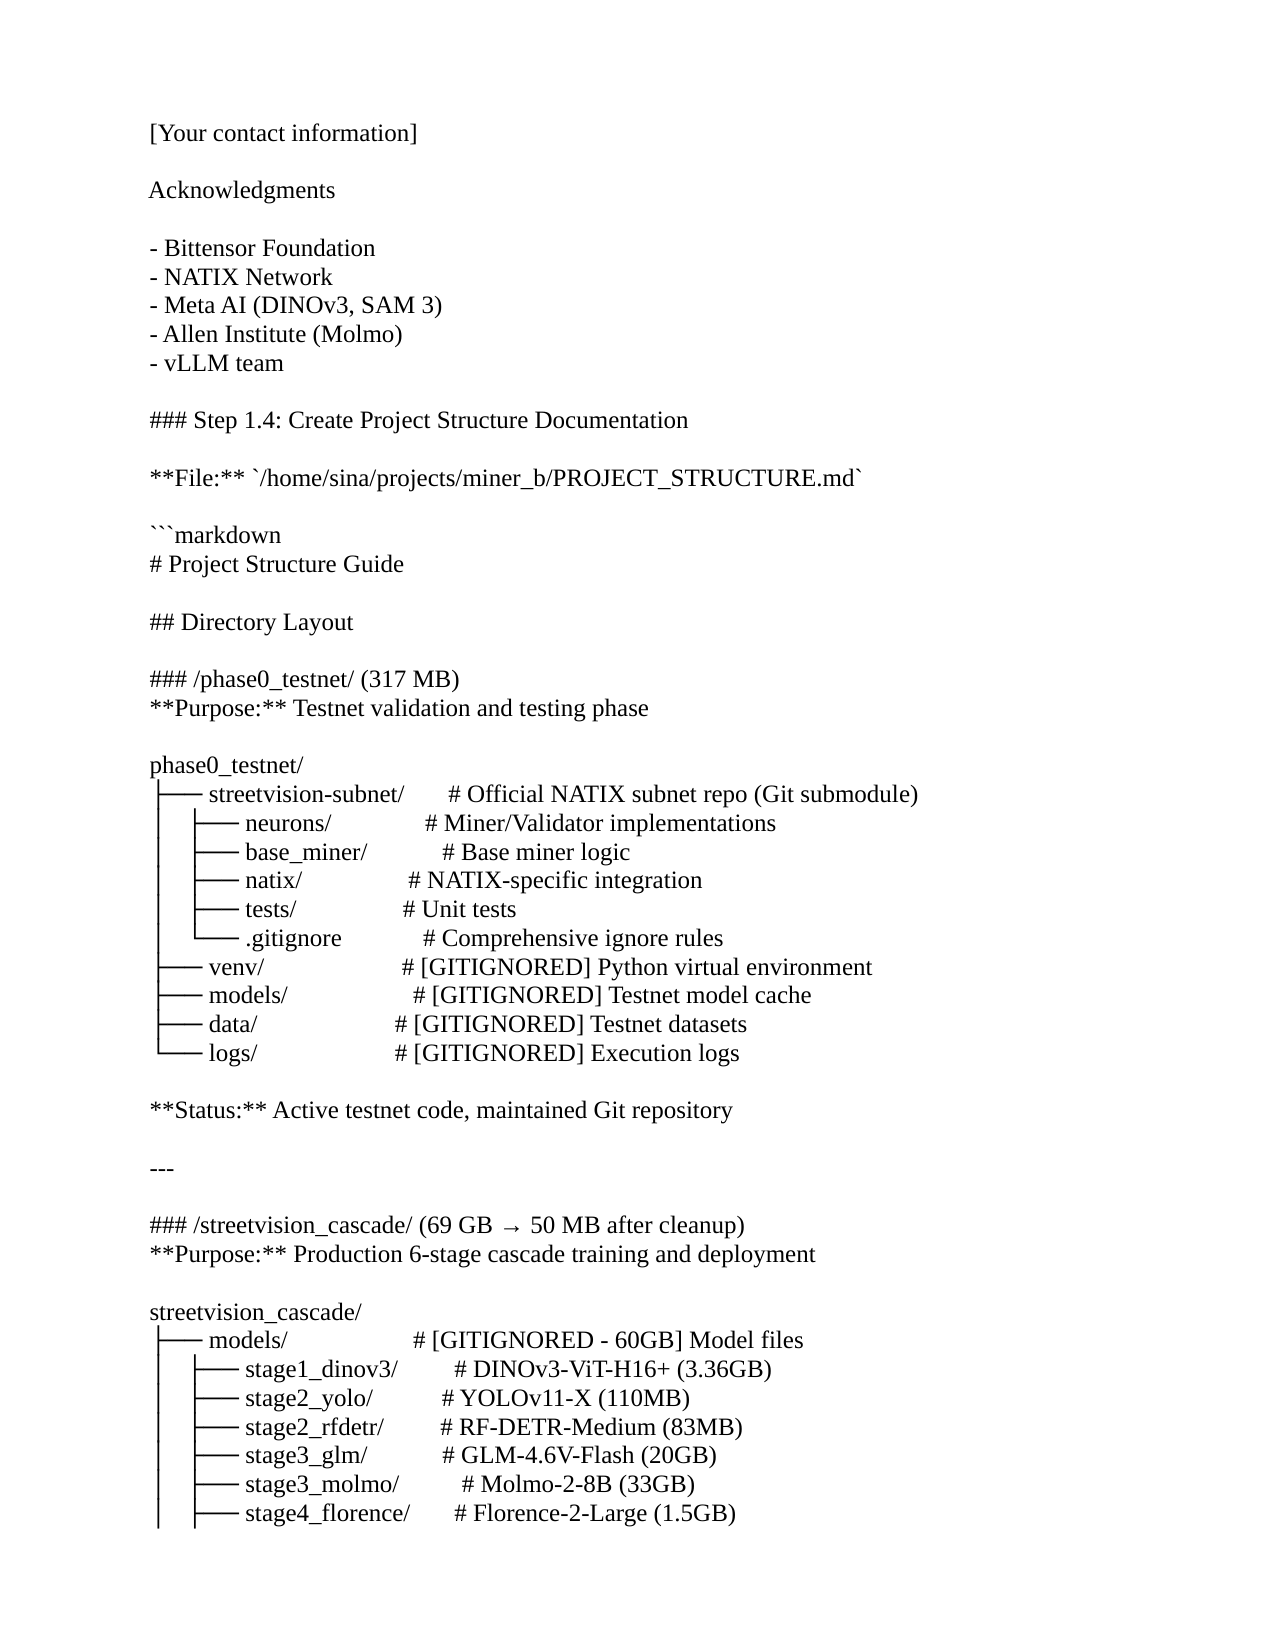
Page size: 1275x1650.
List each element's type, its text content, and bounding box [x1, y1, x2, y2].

text - Bittensor Foundation [118, 233, 1157, 262]
text │ ├── stage3_molmo/ # Molmo-2-8B (33GB) [159, 1469, 194, 1498]
text │ ├── natix/ # NATIX-specific integration [159, 866, 194, 894]
text │ ├── stage2_rfdetr/ # RF-DETR-Medium (83MB) [118, 1412, 157, 1441]
text ## Directory Layout [118, 607, 1157, 636]
text **Purpose:** Testnet validation and testing phase [118, 693, 1157, 722]
text ├── models/ # [GITIGNORED] Testnet model cache [118, 981, 157, 1009]
text - NATIX Network [118, 262, 1157, 291]
text # Project Structure Guide [118, 549, 1157, 578]
text - Allen Institute (Molmo) [118, 319, 1157, 348]
text ├── models/ # [GITIGNORED - 60GB] Model files [159, 1326, 1157, 1354]
text └── logs/ # [GITIGNORED] Execution logs [118, 1038, 1157, 1067]
text │ ├── stage2_yolo/ # YOLOv11-X (110MB) [118, 1383, 157, 1412]
text │ ├── base_miner/ # Base miner logic [196, 837, 1157, 866]
text │ ├── stage3_glm/ # GLM-4.6V-Flash (20GB) [118, 1441, 157, 1469]
text **File:** `/home/sina/projects/miner_b/PROJECT_STRUCTURE.md` [118, 463, 1157, 492]
text │ ├── stage2_rfdetr/ # RF-DETR-Medium (83MB) [196, 1412, 1157, 1441]
text │ ├── natix/ # NATIX-specific integration [118, 866, 157, 894]
text - Meta AI (DINOv3, SAM 3) [118, 291, 1157, 319]
text │ ├── tests/ # Unit tests [196, 894, 1157, 923]
text │ ├── neurons/ # Miner/Validator implementations [196, 808, 1157, 837]
text ```markdown [118, 521, 1157, 549]
text ### /streetvision_cascade/ (69 GB → 50 MB after cleanup) [118, 1211, 1157, 1239]
text │ ├── stage4_florence/ # Florence-2-Large (1.5GB) [159, 1498, 194, 1527]
text │ ├── natix/ # NATIX-specific integration [196, 866, 1157, 894]
text ├── models/ # [GITIGNORED] Testnet model cache [159, 981, 1157, 1009]
text **Status:** Active testnet code, maintained Git repository [118, 1096, 1157, 1124]
text │ ├── stage3_molmo/ # Molmo-2-8B (33GB) [196, 1469, 1157, 1498]
text ├── streetvision-subnet/ # Official NATIX subnet repo (Git submodule) [159, 779, 1157, 808]
text │ ├── stage1_dinov3/ # DINOv3-ViT-H16+ (3.36GB) [196, 1354, 1157, 1383]
text │ ├── neurons/ # Miner/Validator implementations [118, 808, 157, 837]
text │ ├── tests/ # Unit tests [159, 894, 194, 923]
text │ ├── stage4_florence/ # Florence-2-Large (1.5GB) [196, 1498, 1157, 1527]
text phase0_testnet/ [118, 751, 1157, 779]
text **Purpose:** Production 6-stage cascade training and deployment [118, 1239, 1157, 1268]
text streetvision_cascade/ [118, 1297, 1157, 1326]
text │ └── .gitignore # Comprehensive ignore rules [118, 923, 157, 952]
text ├── models/ # [GITIGNORED - 60GB] Model files [118, 1326, 157, 1354]
text │ ├── stage2_yolo/ # YOLOv11-X (110MB) [196, 1383, 1157, 1412]
text │ ├── base_miner/ # Base miner logic [159, 837, 194, 866]
text ├── venv/ # [GITIGNORED] Python virtual environment [159, 952, 1157, 981]
text ├── data/ # [GITIGNORED] Testnet datasets [118, 1009, 157, 1038]
text │ ├── stage2_yolo/ # YOLOv11-X (110MB) [159, 1383, 194, 1412]
text │ └── .gitignore # Comprehensive ignore rules [159, 923, 1157, 952]
text - vLLM team [118, 348, 1157, 377]
text │ ├── stage4_florence/ # Florence-2-Large (1.5GB) [118, 1498, 157, 1527]
text ├── venv/ # [GITIGNORED] Python virtual environment [118, 952, 157, 981]
text │ ├── base_miner/ # Base miner logic [118, 837, 157, 866]
text --- [118, 1153, 1157, 1182]
text │ ├── tests/ # Unit tests [118, 894, 157, 923]
text │ ├── stage3_glm/ # GLM-4.6V-Flash (20GB) [196, 1441, 1157, 1469]
text │ ├── stage2_rfdetr/ # RF-DETR-Medium (83MB) [159, 1412, 194, 1441]
text Acknowledgments [118, 176, 1157, 204]
text [Your contact information] [118, 118, 1157, 147]
text │ ├── stage1_dinov3/ # DINOv3-ViT-H16+ (3.36GB) [118, 1354, 157, 1383]
text ### /phase0_testnet/ (317 MB) [118, 664, 1157, 693]
text │ ├── neurons/ # Miner/Validator implementations [159, 808, 194, 837]
text │ ├── stage3_molmo/ # Molmo-2-8B (33GB) [118, 1469, 157, 1498]
text │ ├── stage3_glm/ # GLM-4.6V-Flash (20GB) [159, 1441, 194, 1469]
text ### Step 1.4: Create Project Structure Documentation [118, 406, 1157, 434]
text │ ├── stage1_dinov3/ # DINOv3-ViT-H16+ (3.36GB) [159, 1354, 194, 1383]
text ├── data/ # [GITIGNORED] Testnet datasets [159, 1009, 1157, 1038]
